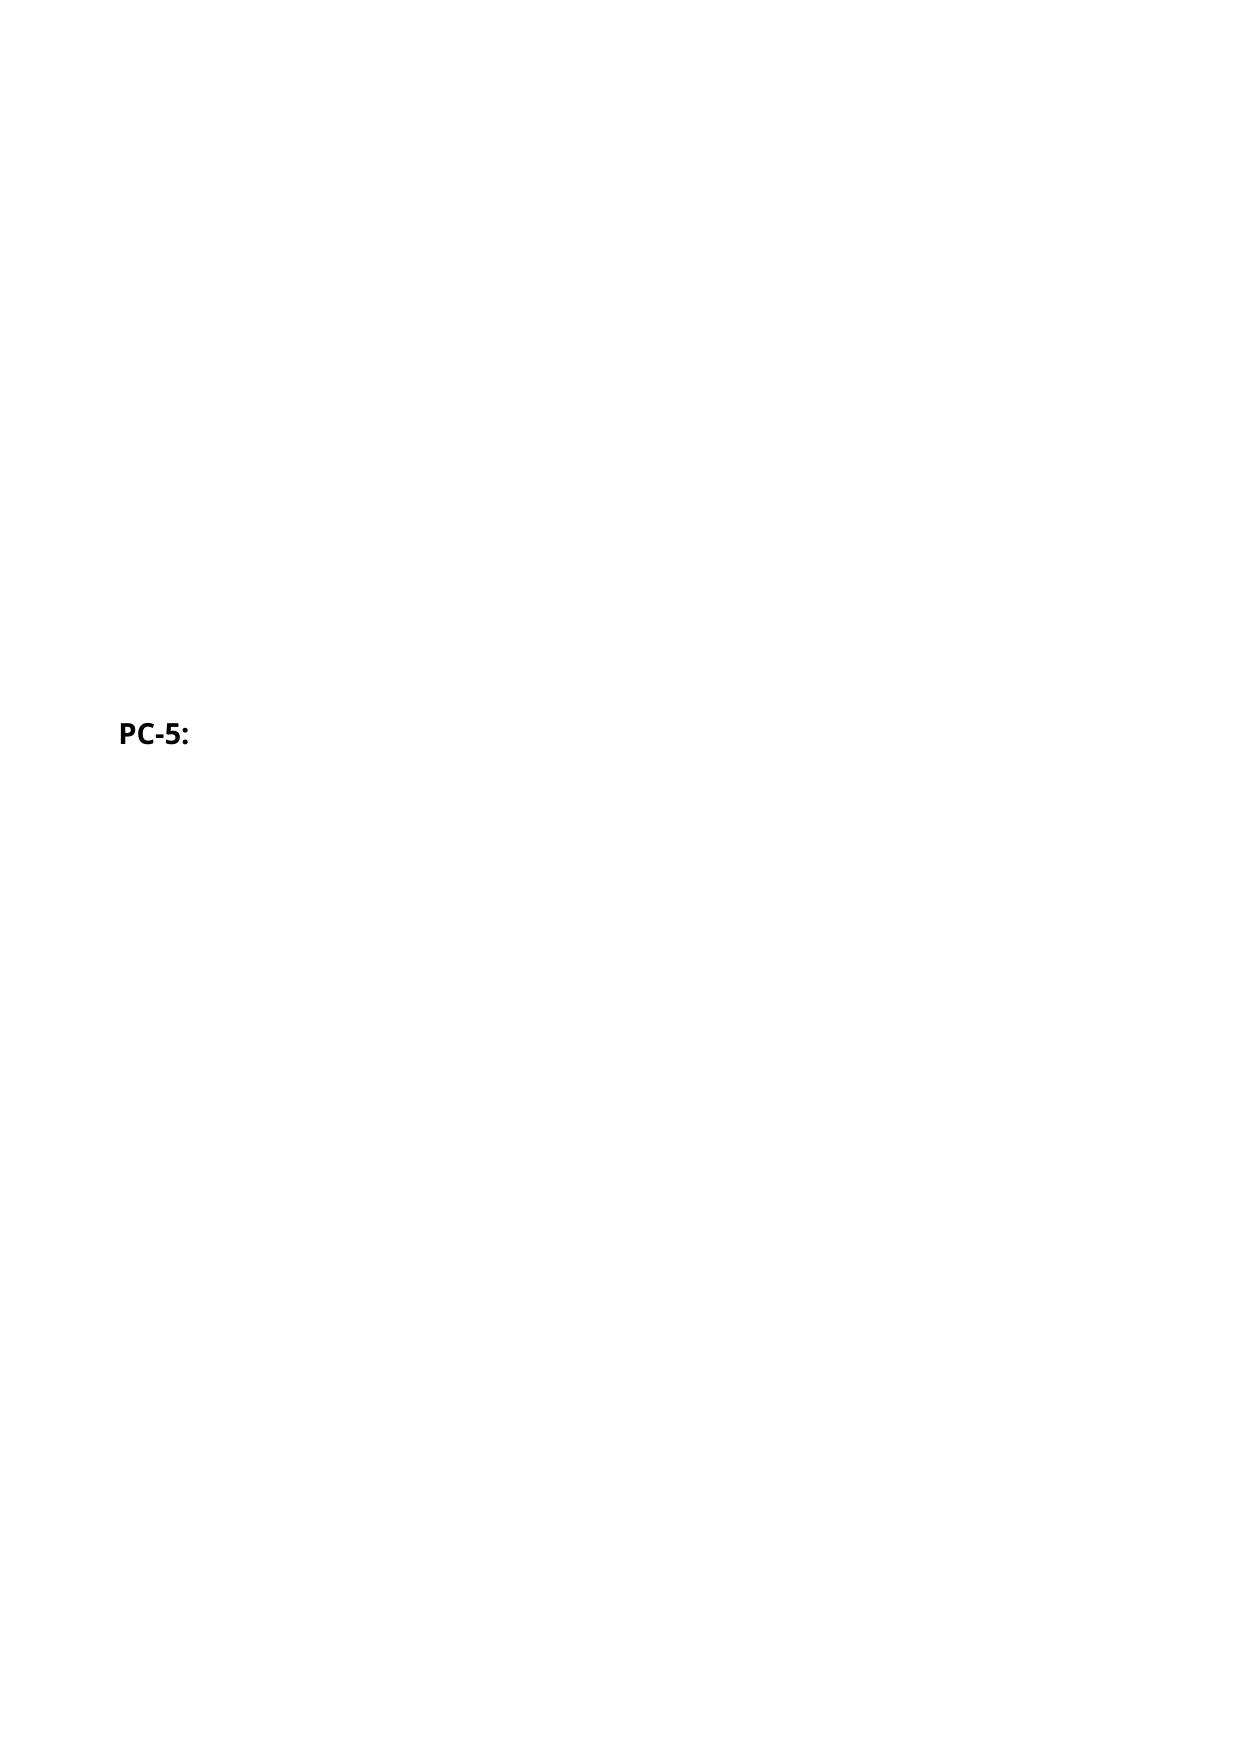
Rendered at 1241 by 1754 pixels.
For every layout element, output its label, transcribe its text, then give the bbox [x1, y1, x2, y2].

text PC-5: [118, 713, 1122, 753]
